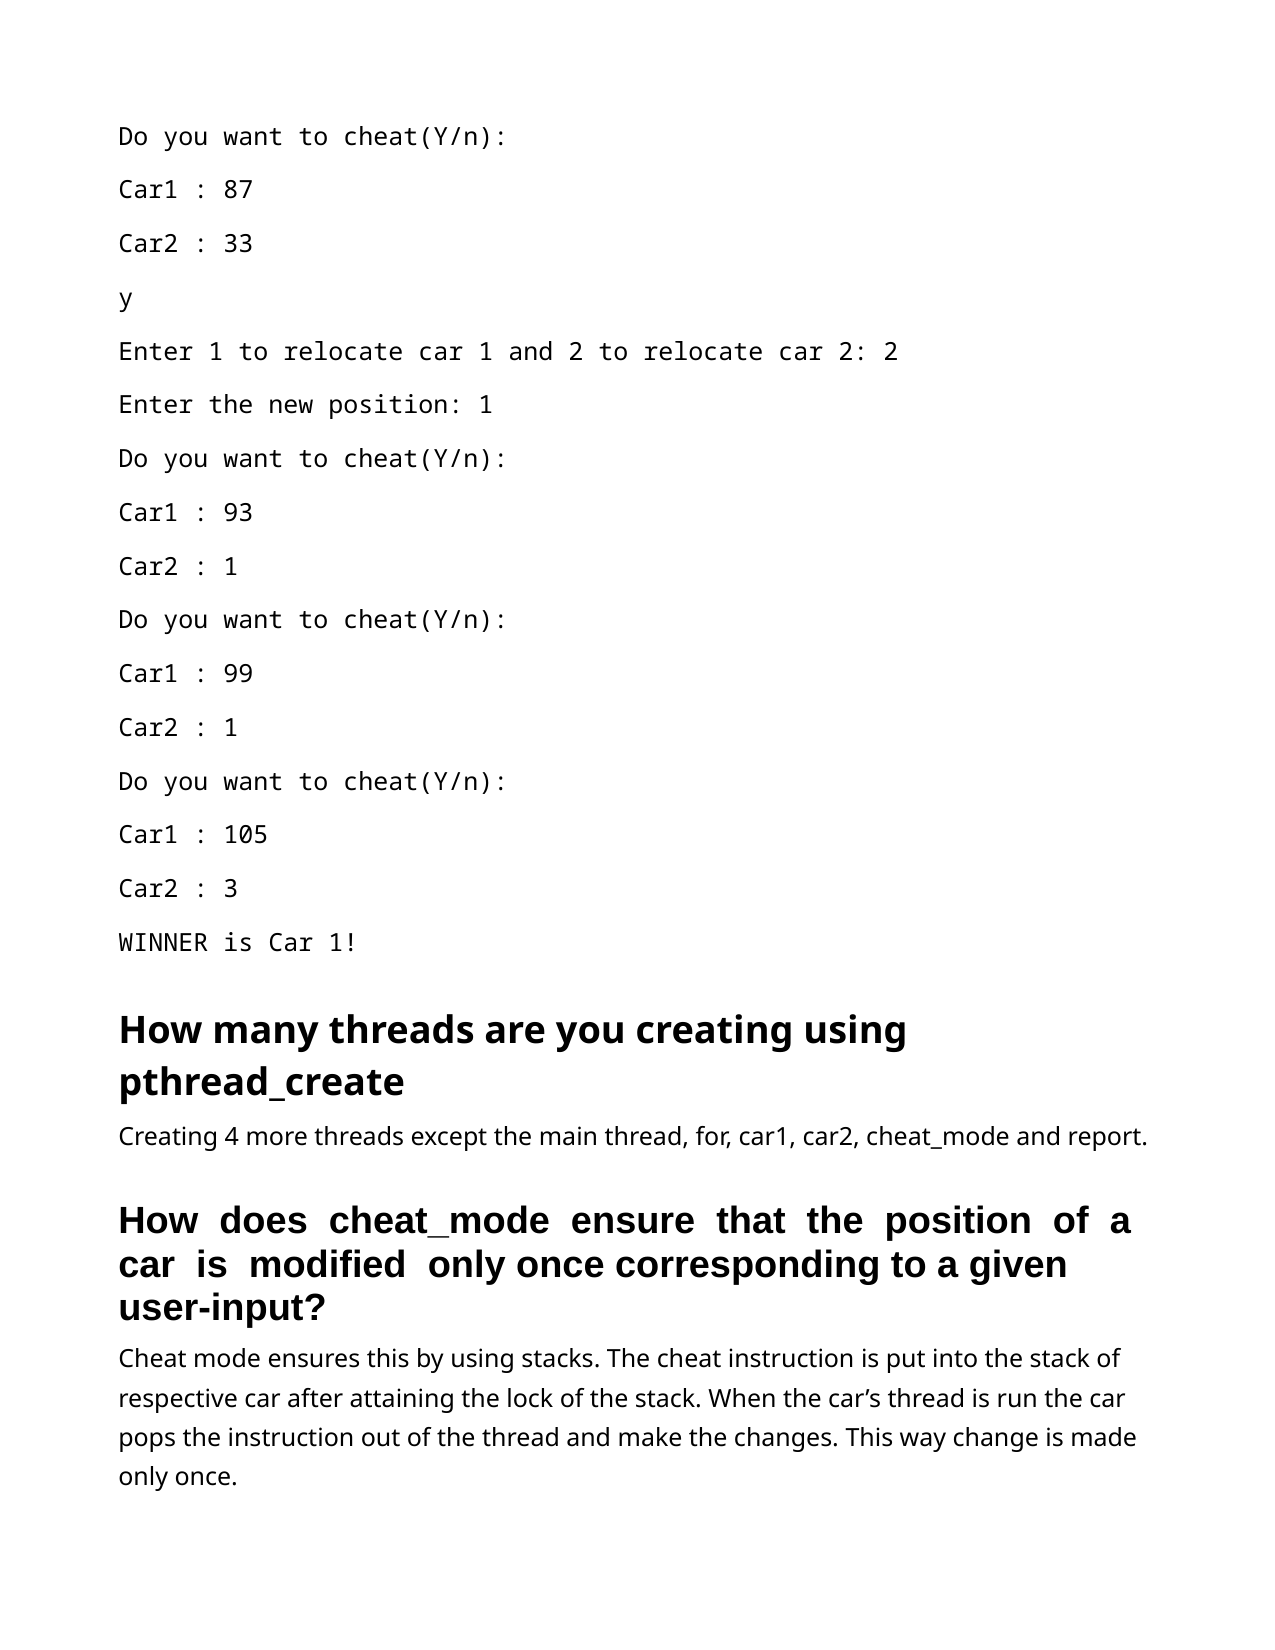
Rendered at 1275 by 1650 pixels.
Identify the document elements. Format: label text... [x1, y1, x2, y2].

text y [118, 279, 1157, 313]
text Creating 4 more threads except the main thread, for, car1, car2, cheat_mode and report. [118, 1119, 1157, 1153]
text Cheat mode ensures this by using stacks. The cheat instruction is put into the stack of respective car after attaining the lock of the stack. When the car’s thread is run the car pops the instruction out of the thread and make the changes. This way change is made only once. [118, 1341, 1157, 1493]
text Car1 : 105 [118, 817, 1157, 851]
text Car2 : 1 [118, 709, 1157, 743]
text Enter the new position: 1 [118, 387, 1157, 421]
subtitle How does cheat_mode ensure that the position of a car is modified only once corresponding to a given user-input? [118, 1198, 1157, 1329]
text Do you want to cheat(Y/n): [118, 118, 1157, 152]
text Car1 : 87 [118, 172, 1157, 206]
text Car2 : 3 [118, 871, 1157, 905]
text Car1 : 99 [118, 656, 1157, 690]
subtitle How many threads are you creating using pthread_create [118, 1003, 1157, 1106]
text Do you want to cheat(Y/n): [118, 763, 1157, 797]
text Enter 1 to relocate car 1 and 2 to relocate car 2: 2 [118, 333, 1157, 367]
text Car2 : 33 [118, 226, 1157, 260]
text WINNER is Car 1! [118, 924, 1157, 958]
text Car2 : 1 [118, 548, 1157, 582]
text Do you want to cheat(Y/n): [118, 602, 1157, 636]
text Do you want to cheat(Y/n): [118, 441, 1157, 475]
text Car1 : 93 [118, 494, 1157, 528]
